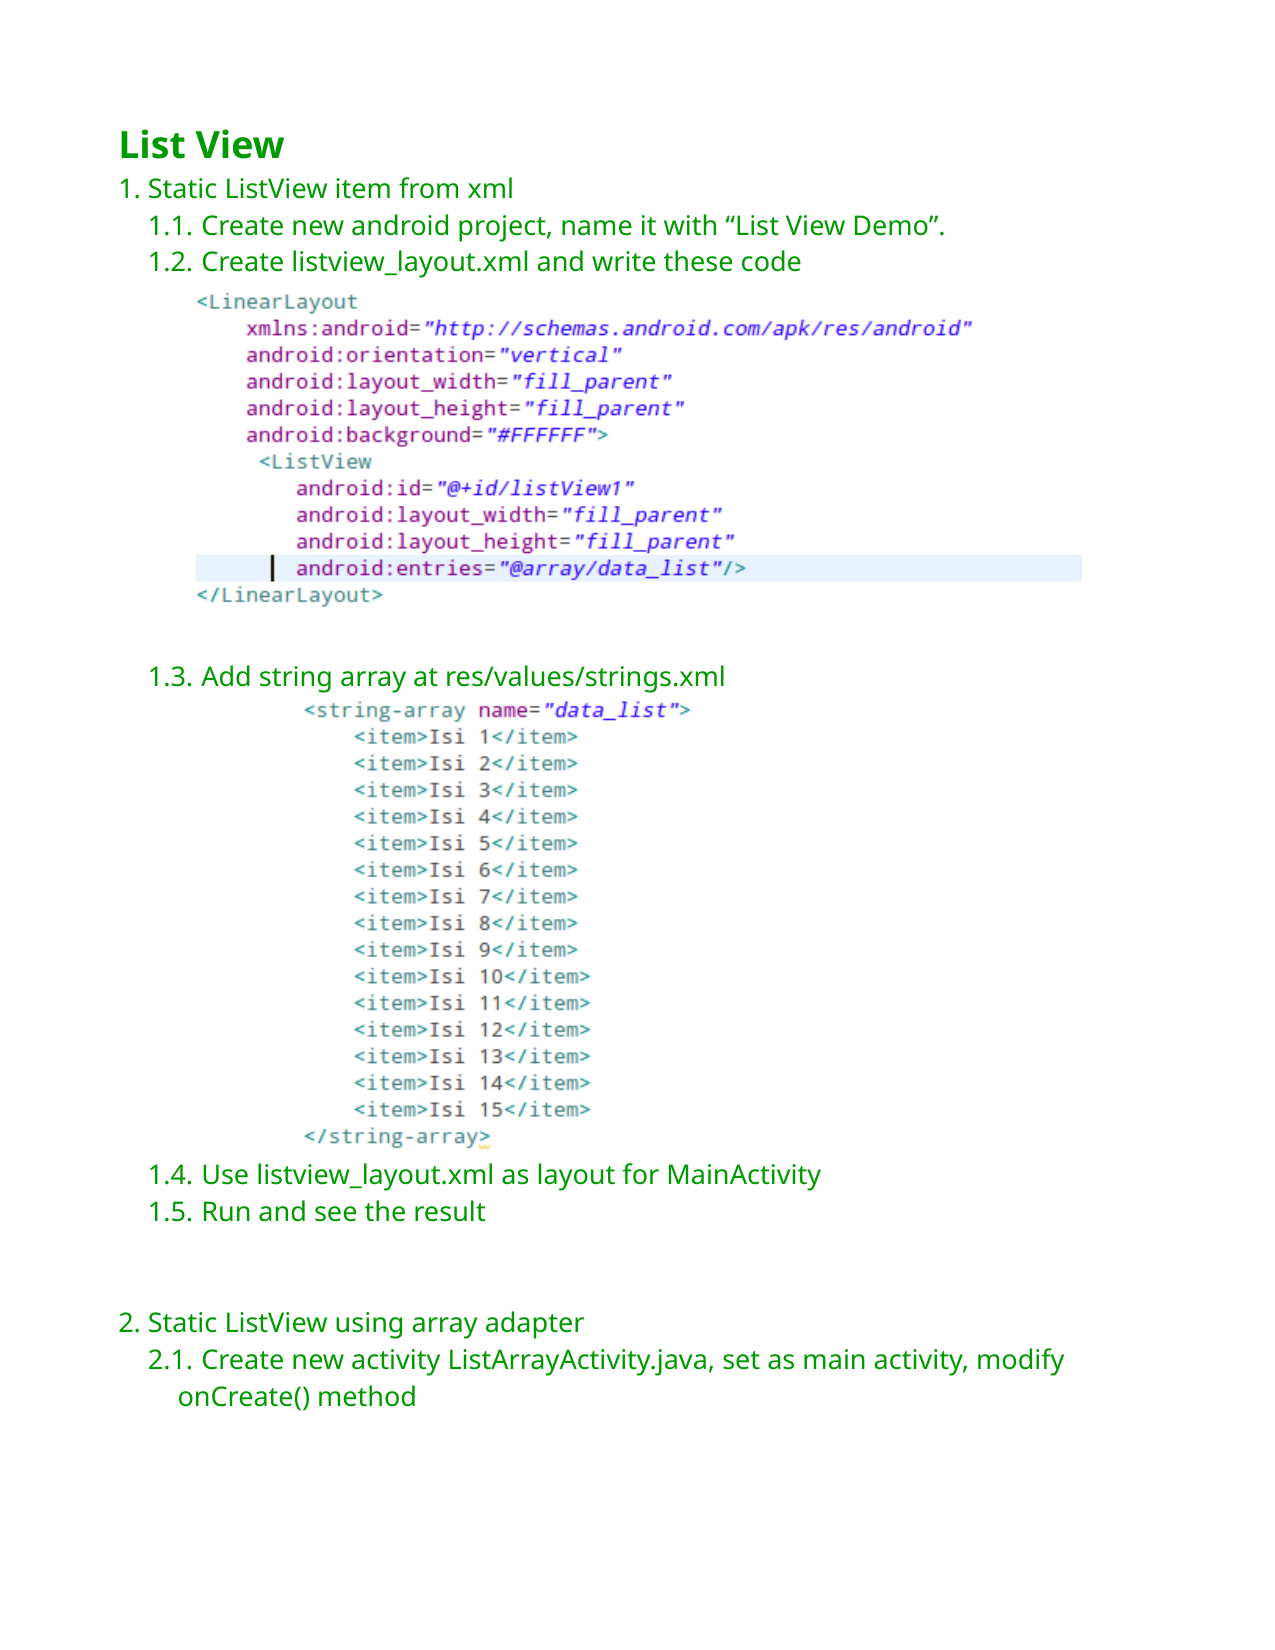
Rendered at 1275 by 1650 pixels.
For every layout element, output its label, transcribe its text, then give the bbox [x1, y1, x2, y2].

picture [193, 287, 1083, 621]
subtitle Create listview_layout.xml and write these code [148, 243, 1157, 280]
subtitle Run and see the result [148, 1193, 1157, 1229]
subtitle Use listview_layout.xml as layout for MainActivity [148, 694, 1157, 1193]
subtitle Create new activity ListArrayActivity.java, set as main activity, modify onCreate() method [148, 1340, 1157, 1414]
text List View [118, 118, 1157, 169]
subtitle Add string array at res/values/strings.xml [148, 657, 1157, 694]
subtitle Static ListView using array adapter [118, 1303, 1157, 1340]
subtitle Create new android project, name it with “List View Demo”. [148, 206, 1157, 243]
picture [291, 697, 915, 1156]
subtitle Static ListView item from xml [118, 169, 1157, 206]
